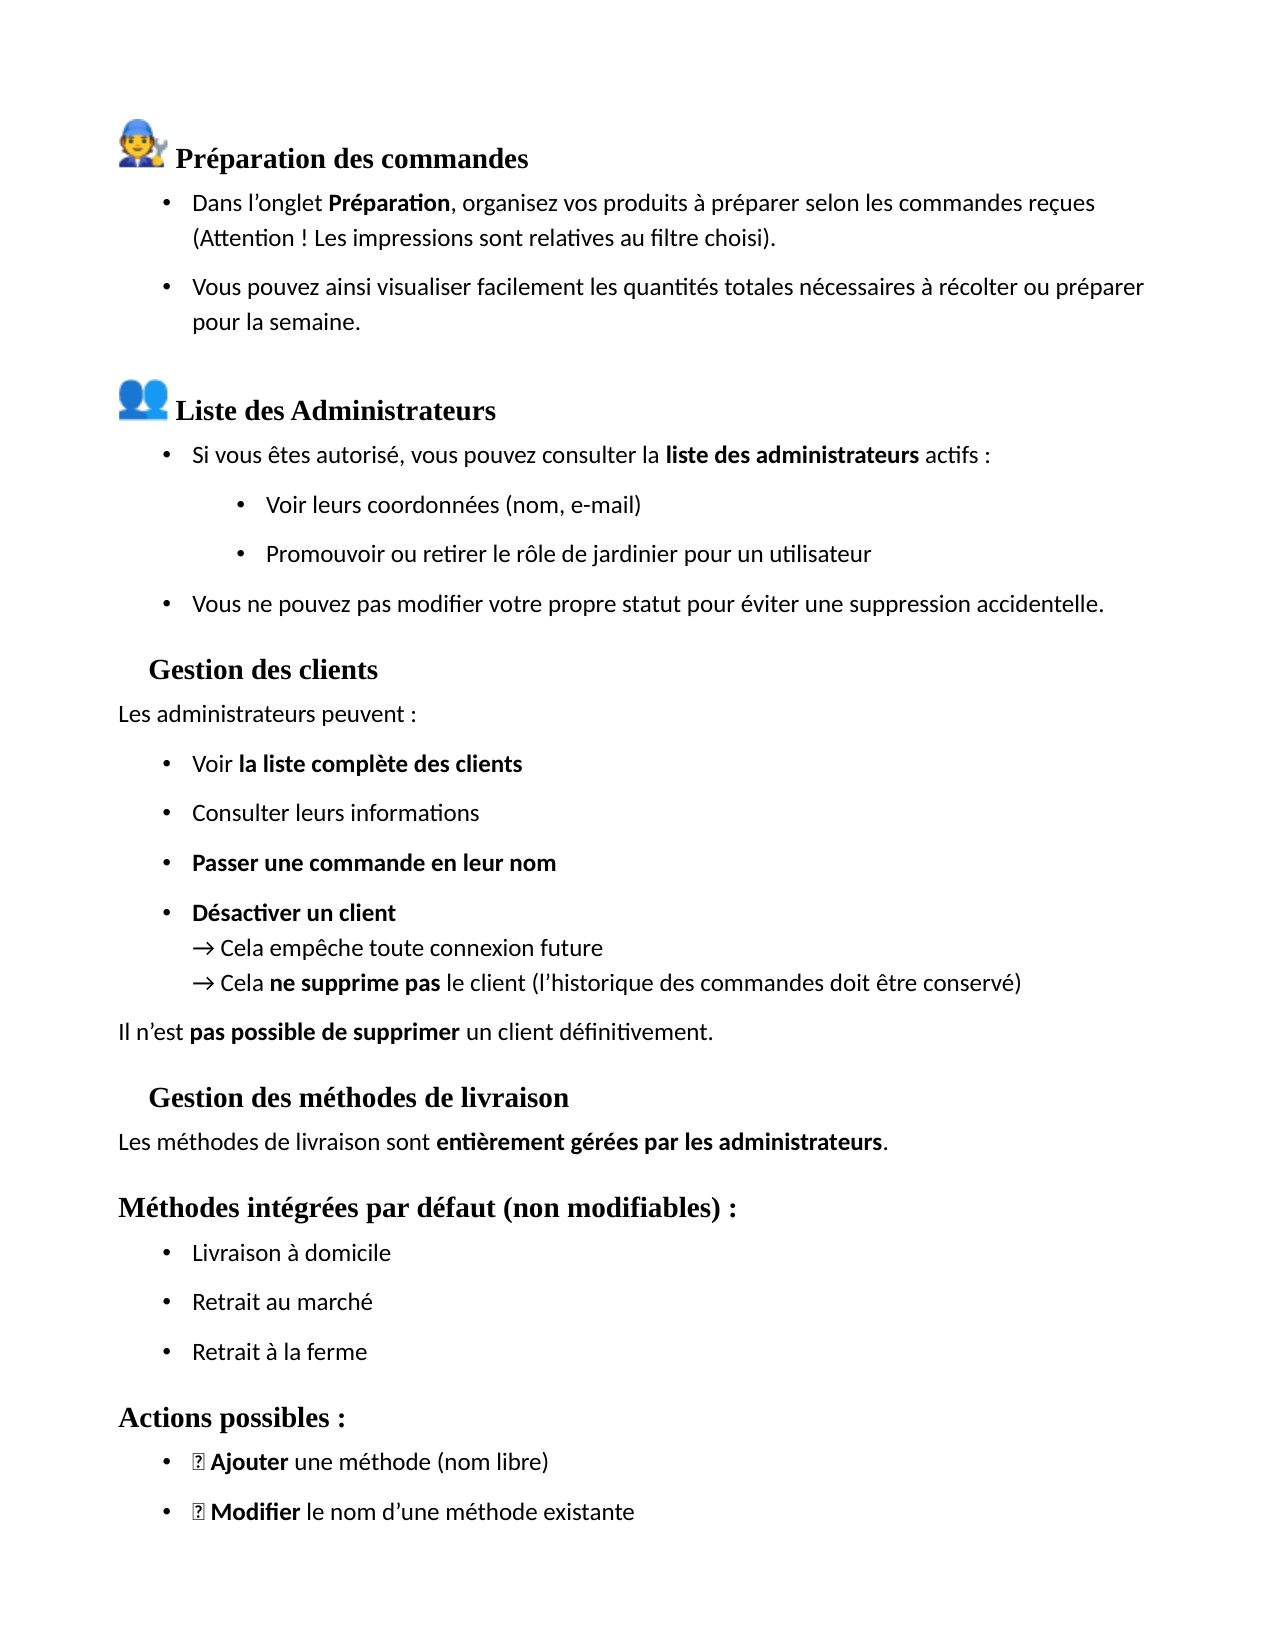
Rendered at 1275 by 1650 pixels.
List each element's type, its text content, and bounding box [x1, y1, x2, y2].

list Consulter leurs informations [162, 797, 1157, 828]
list Retrait à la ferme [162, 1336, 1157, 1366]
list 📝 Modifier le nom d’une méthode existante [162, 1496, 1157, 1526]
subtitle Liste des Administrateurs [118, 371, 1157, 427]
list Promouvoir ou retirer le rôle de jardinier pour un utilisateur [236, 538, 1157, 569]
list Vous ne pouvez pas modifier votre propre statut pour éviter une suppression accidentelle. [162, 588, 1157, 619]
subtitle 👥 Gestion des clients [118, 652, 1157, 686]
list Retrait au marché [162, 1286, 1157, 1317]
subtitle Méthodes intégrées par défaut (non modifiables) : [118, 1191, 1157, 1224]
list Voir leurs coordonnées (nom, e-mail) [236, 489, 1157, 519]
list Voir la liste complète des clients [162, 748, 1157, 778]
picture [118, 118, 169, 169]
list Dans l’onglet Préparation, organisez vos produits à préparer selon les commandes reçues (Attention ! Les impressions sont relatives au filtre choisi). [162, 187, 1157, 252]
list Vous pouvez ainsi visualiser facilement les quantités totales nécessaires à récolter ou préparer pour la semaine. [162, 271, 1157, 337]
text Les administrateurs peuvent : [118, 698, 1157, 729]
subtitle 🚚 Gestion des méthodes de livraison [118, 1080, 1157, 1114]
subtitle Préparation des commandes [118, 118, 1157, 174]
list Désactiver un client → Cela empêche toute connexion future → Cela ne supprime pas le client (l’historique des commandes doit être conservé) [162, 897, 1157, 997]
picture [118, 370, 169, 421]
subtitle Actions possibles : [118, 1400, 1157, 1433]
list Passer une commande en leur nom [162, 847, 1157, 878]
text Les méthodes de livraison sont entièrement gérées par les administrateurs. [118, 1126, 1157, 1157]
list Livraison à domicile [162, 1237, 1157, 1267]
text Il n’est pas possible de supprimer un client définitivement. [118, 1016, 1157, 1047]
list ➕ Ajouter une méthode (nom libre) [162, 1446, 1157, 1477]
list Si vous êtes autorisé, vous pouvez consulter la liste des administrateurs actifs : [162, 439, 1157, 470]
